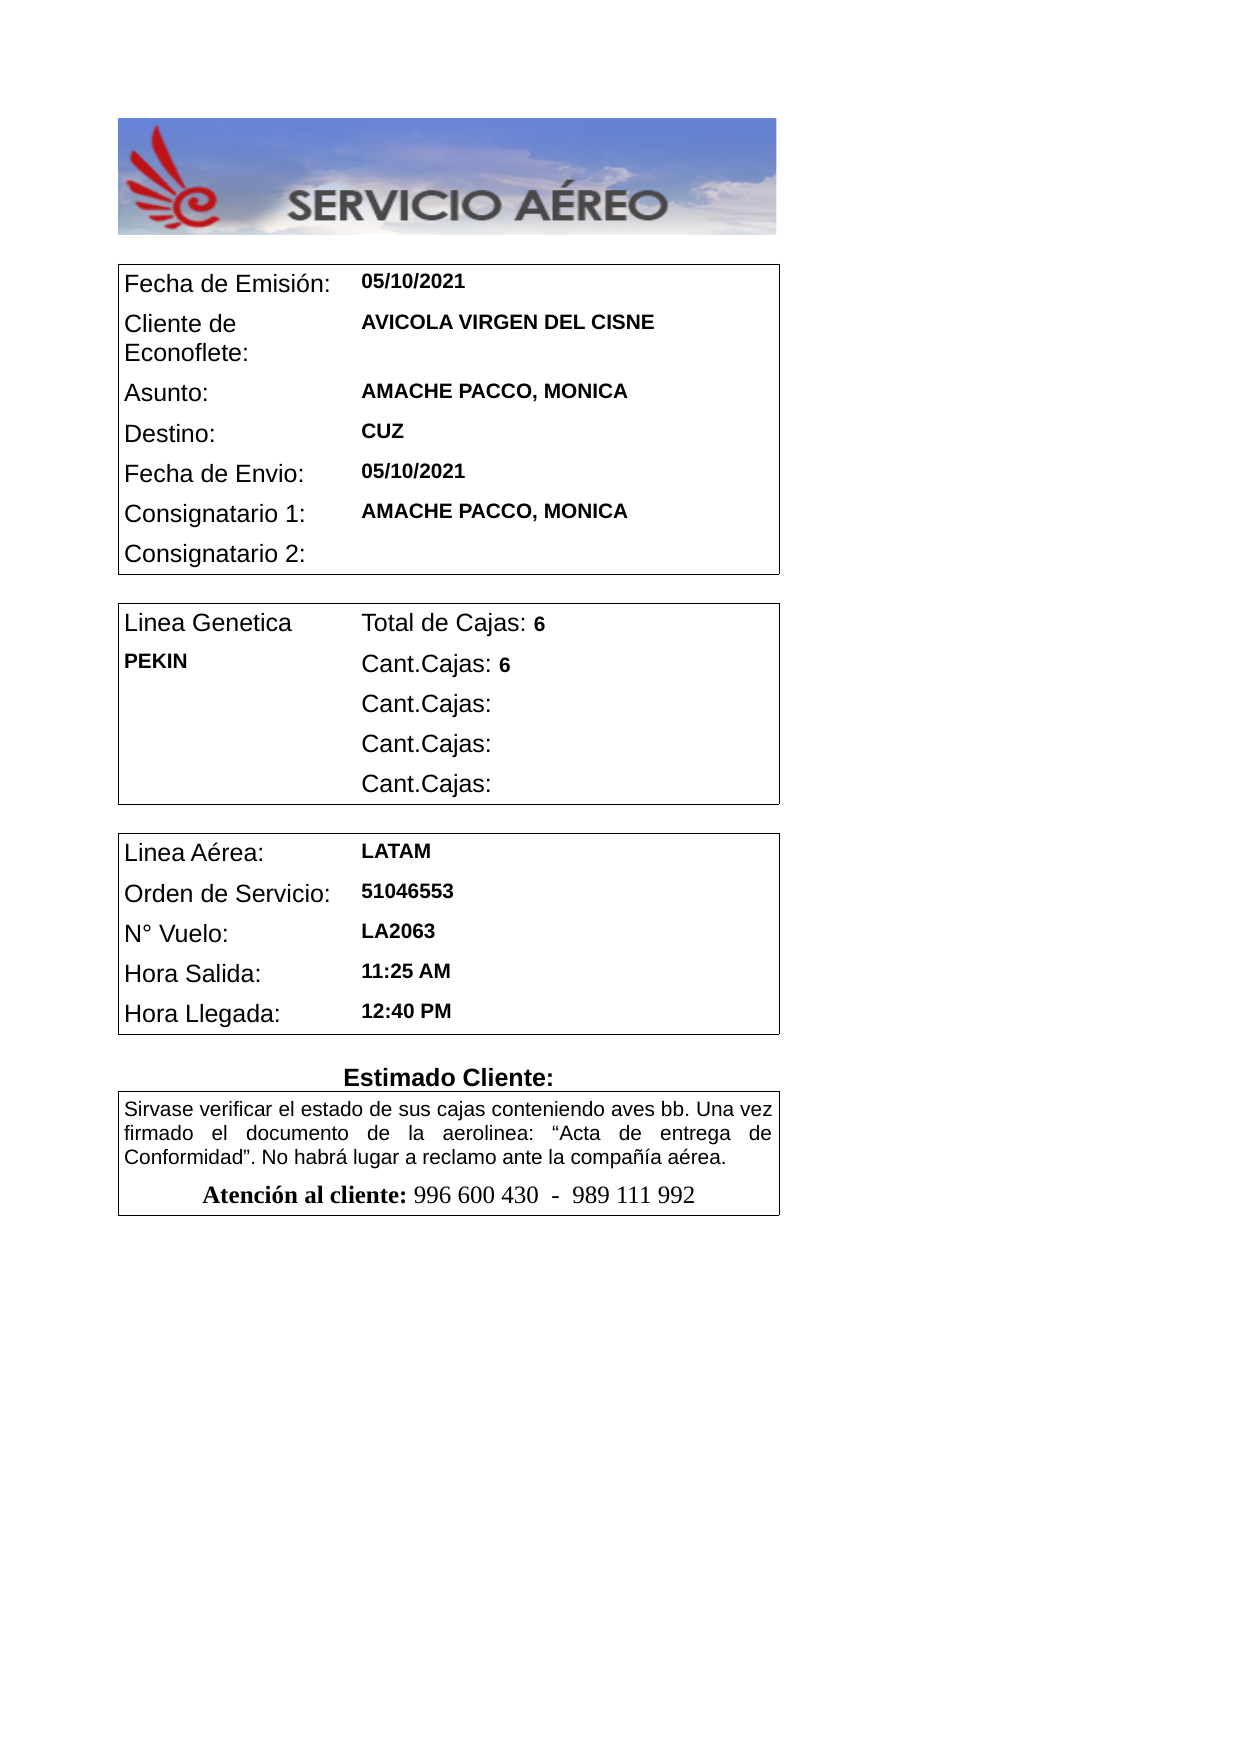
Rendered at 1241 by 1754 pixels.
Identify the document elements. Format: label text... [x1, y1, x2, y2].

table_cell [118, 805, 356, 833]
table_cell [119, 764, 356, 804]
table_cell [356, 805, 779, 833]
table_cell Fecha de Envio: [119, 453, 356, 493]
table_cell Cliente de Econoflete: [119, 304, 356, 373]
table_cell Cant.Cajas: [356, 764, 779, 804]
table_cell Hora Salida: [119, 953, 356, 993]
table_cell [118, 575, 356, 603]
table_cell LA2063 [356, 913, 779, 953]
table_cell Destino: [119, 413, 356, 453]
table_cell Consignatario 1: [119, 493, 356, 533]
table_cell [356, 575, 779, 603]
table_cell Hora Llegada: [119, 994, 356, 1034]
table_cell AMACHE PACCO, MONICA [356, 493, 779, 533]
table_header Fecha de Emisión: [119, 265, 356, 304]
table_cell Cant.Cajas: [356, 723, 779, 763]
table_cell [119, 683, 356, 723]
table_cell Asunto: [119, 373, 356, 413]
table_cell 51046553 [356, 873, 779, 913]
table_cell PEKIN [119, 643, 356, 683]
table_cell Total de Cajas: 6 [356, 604, 779, 643]
table_cell 05/10/2021 [356, 453, 779, 493]
table_cell [356, 534, 779, 574]
table_cell CUZ [356, 413, 779, 453]
table_cell Sirvase verificar el estado de sus cajas conteniendo aves bb. Una vez firmado el documento de la aerolinea: “Acta de entrega de Conformidad”. No habrá lugar a reclamo ante la compañía aérea. [119, 1092, 779, 1175]
table_cell 11:25 AM [356, 953, 779, 993]
table_cell AVICOLA VIRGEN DEL CISNE [356, 304, 779, 373]
table_cell LATAM [356, 834, 779, 873]
table_cell Orden de Servicio: [119, 873, 356, 913]
table_header 05/10/2021 [356, 265, 779, 304]
table_cell [119, 723, 356, 763]
table_cell Atención al cliente: 996 600 430 - 989 111 992 [119, 1175, 779, 1215]
table_cell Linea Aérea: [119, 834, 356, 873]
table_cell Consignatario 2: [119, 534, 356, 574]
table_cell 12:40 PM [356, 994, 779, 1034]
table_cell Cant.Cajas: [356, 683, 779, 723]
table_cell Cant.Cajas: 6 [356, 643, 779, 683]
table_cell AMACHE PACCO, MONICA [356, 373, 779, 413]
table_cell Estimado Cliente: [118, 1035, 779, 1091]
table_cell Linea Genetica [119, 604, 356, 643]
picture [118, 118, 777, 235]
table_cell N° Vuelo: [119, 913, 356, 953]
